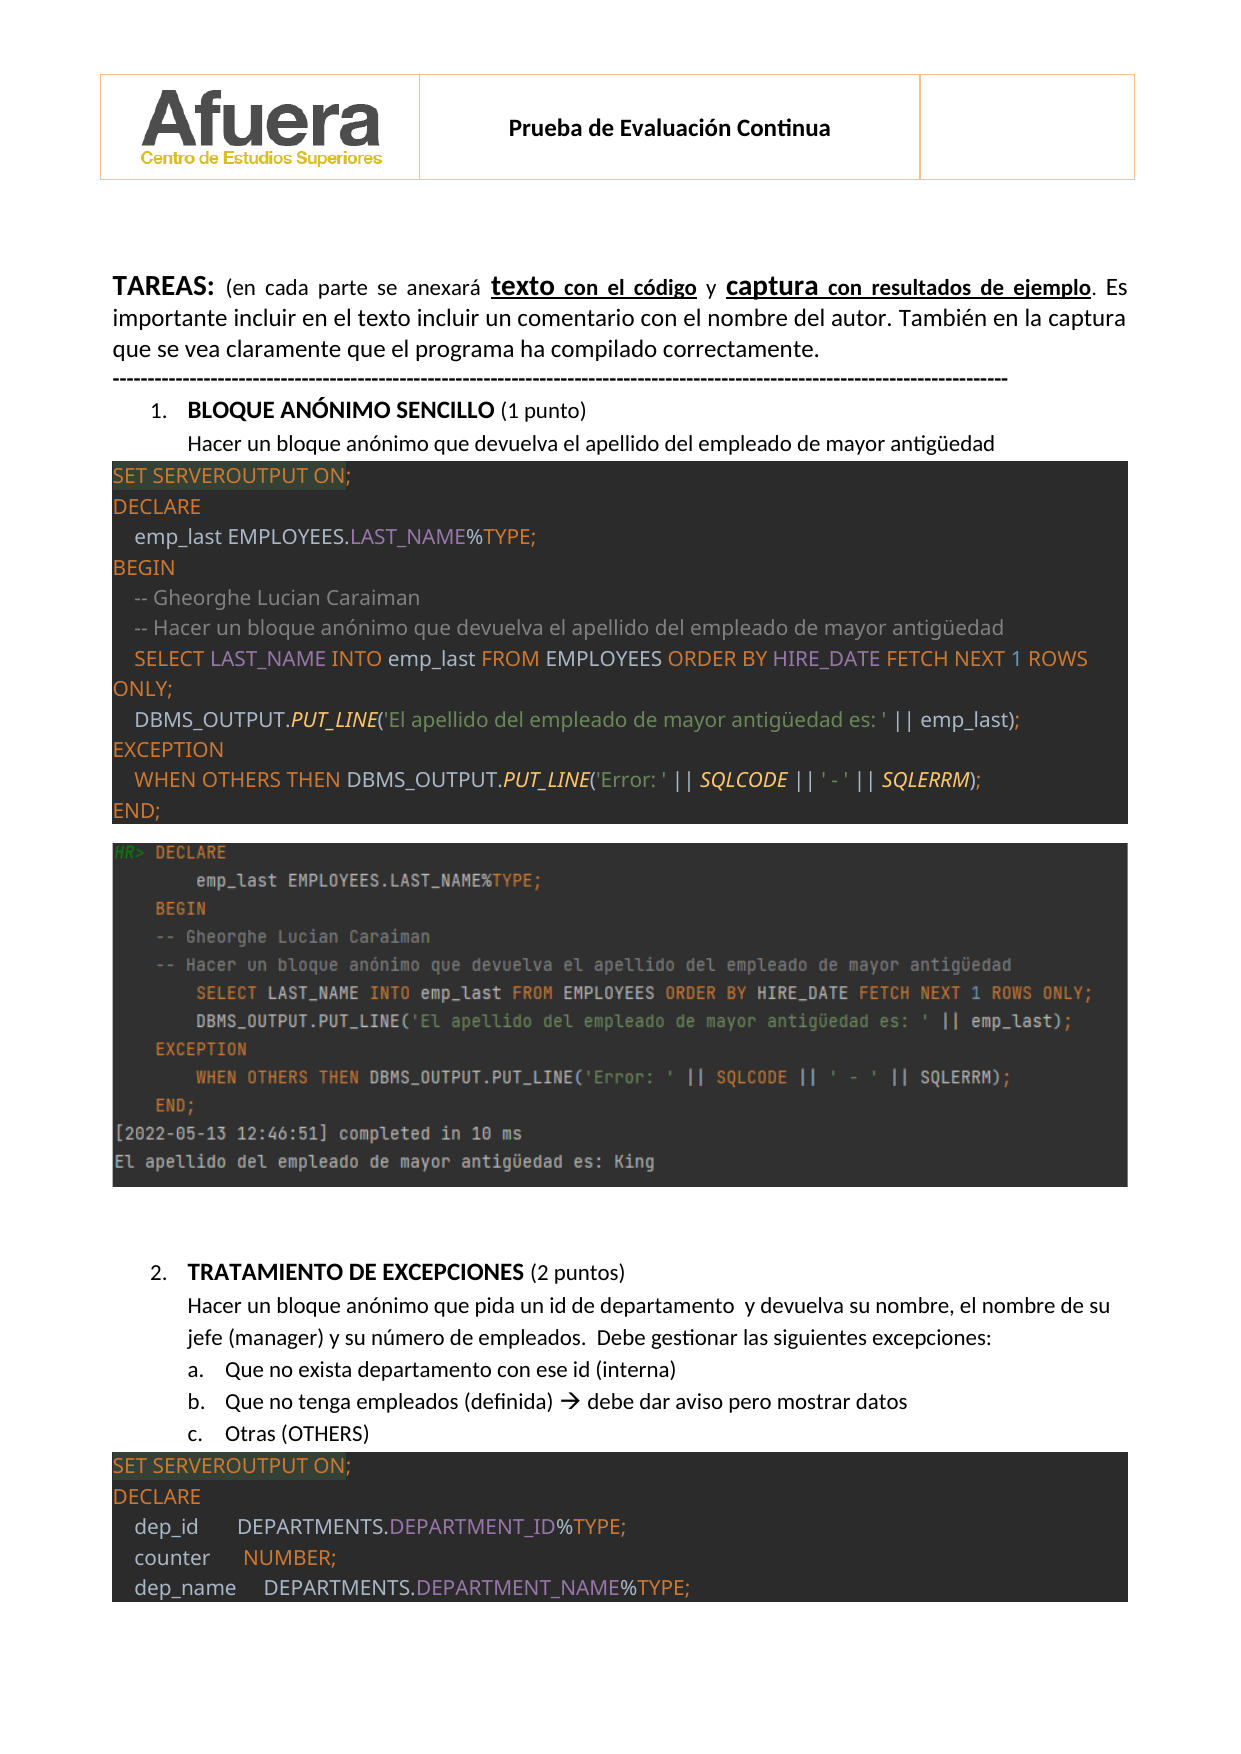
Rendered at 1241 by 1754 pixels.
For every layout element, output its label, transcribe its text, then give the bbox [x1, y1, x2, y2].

picture [112, 843, 1128, 1187]
list BLOQUE ANÓNIMO SENCILLO (1 punto) [150, 394, 1122, 425]
picture [133, 83, 388, 171]
text TAREAS: (en cada parte se anexará texto con el código y captura con resultados de ejemplo. Es importante incluir en el texto incluir un comentario con el nombre del autor. También en la captura que se vea claramente que el programa ha compilado correctamente. [112, 267, 1128, 364]
text SET SERVEROUTPUT ON; DECLARE emp_last EMPLOYEES.LAST_NAME%TYPE; BEGIN -- Gheorghe Lucian Caraiman -- Hacer un bloque anónimo que devuelva el apellido del empleado de mayor antigüedad SELECT LAST_NAME INTO emp_last FROM EMPLOYEES ORDER BY HIRE_DATE FETCH NEXT 1 ROWS ONLY; DBMS_OUTPUT.PUT_LINE('El apellido del empleado de mayor antigüedad es: ' || emp_last); EXCEPTION WHEN OTHERS THEN DBMS_OUTPUT.PUT_LINE('Error: ' || SQLCODE || ' - ' || SQLERRM); END; [112, 461, 1128, 824]
list Otras (OTHERS) [187, 1419, 1122, 1447]
list Que no exista departamento con ese id (interna) [187, 1355, 1122, 1383]
text Hacer un bloque anónimo que devuelva el apellido del empleado de mayor antigüedad [187, 429, 1122, 457]
text SET SERVEROUTPUT ON; DECLARE dep_id DEPARTMENTS.DEPARTMENT_ID%TYPE; counter NUMBER; dep_name DEPARTMENTS.DEPARTMENT_NAME%TYPE; [112, 1452, 1128, 1602]
text -------------------------------------------------------------------------------------------------------------------------------- [112, 364, 1128, 392]
list Que no tenga empleados (definida)  debe dar aviso pero mostrar datos [187, 1387, 1122, 1415]
text Hacer un bloque anónimo que pida un id de departamento y devuelva su nombre, el nombre de su jefe (manager) y su número de empleados. Debe gestionar las siguientes excepciones: [187, 1291, 1122, 1351]
list TRATAMIENTO DE EXCEPCIONES (2 puntos) [150, 1256, 1122, 1286]
